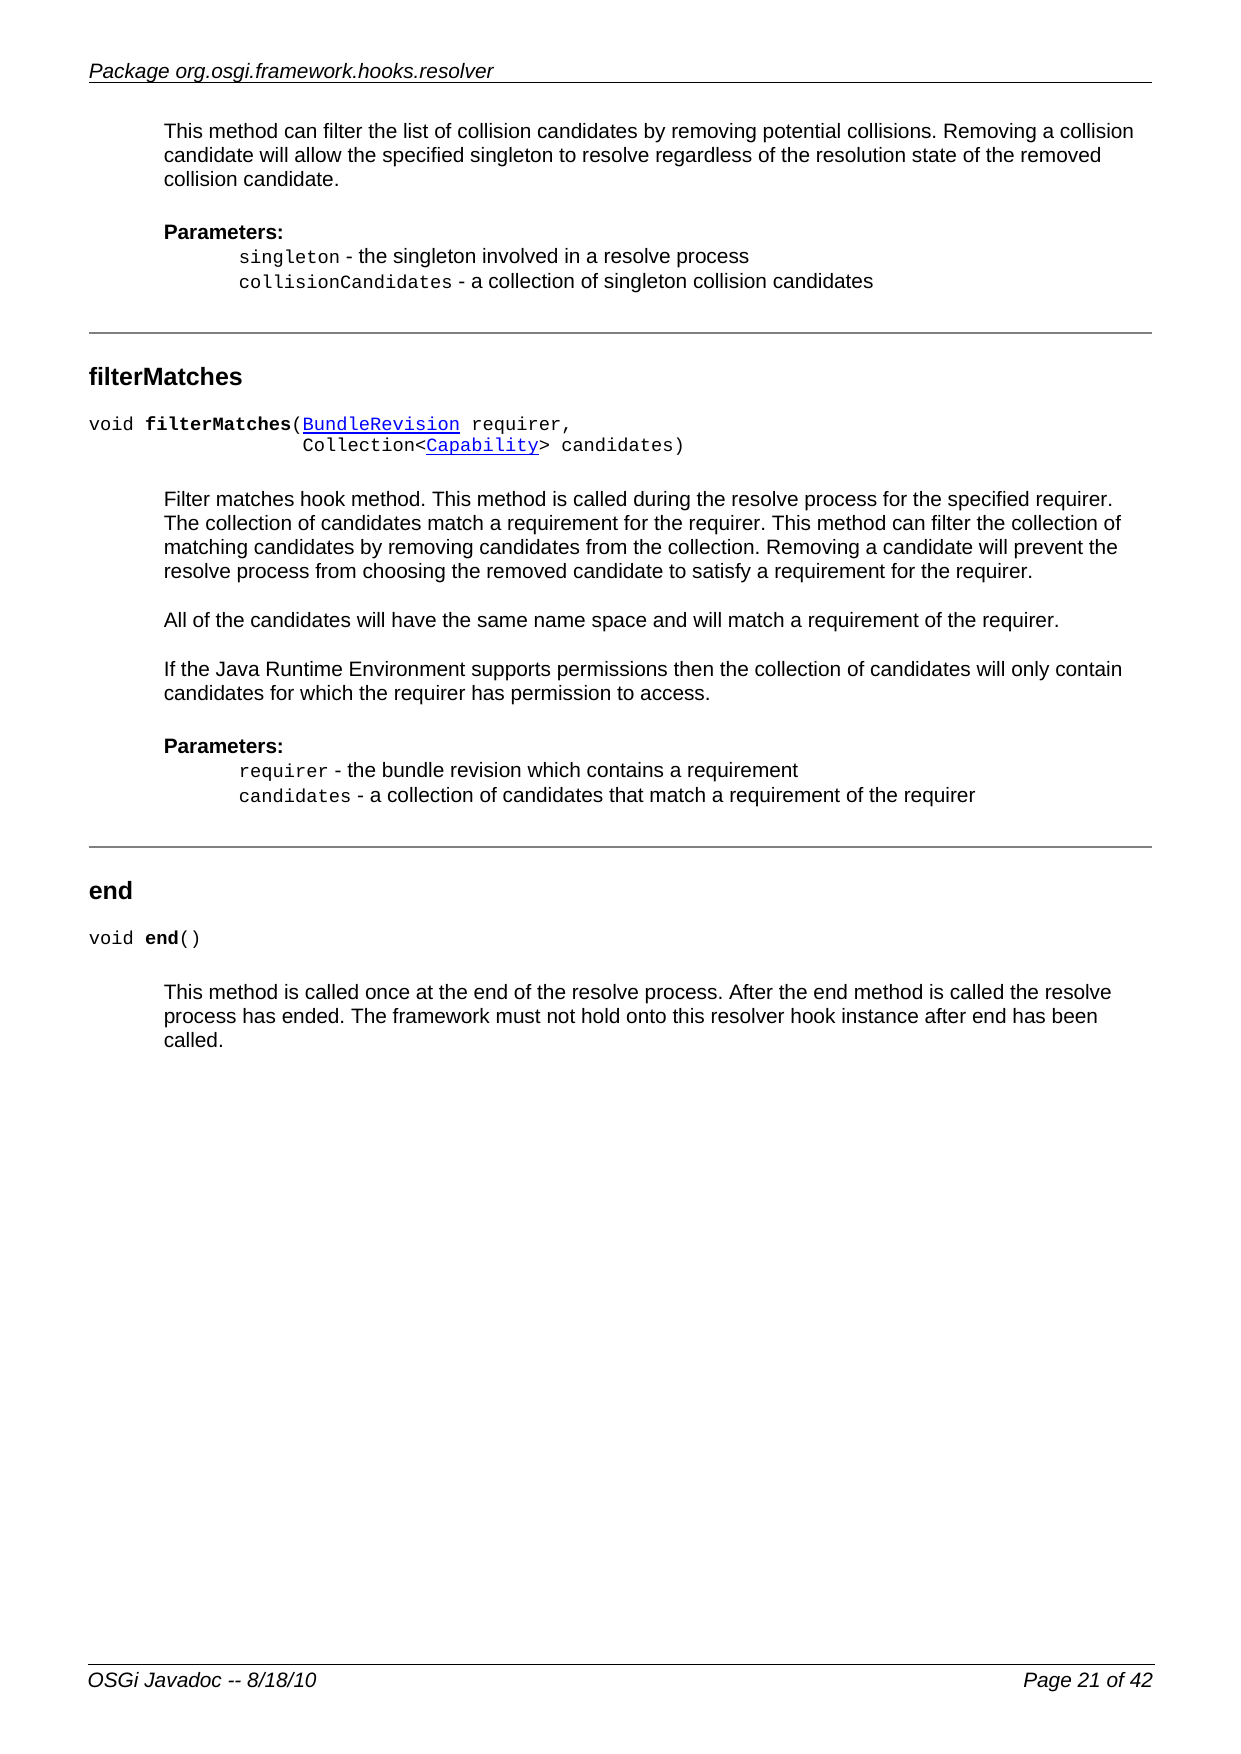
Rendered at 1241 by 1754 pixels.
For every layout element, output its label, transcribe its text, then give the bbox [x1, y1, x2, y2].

text candidates - a collection of candidates that match a requirement of the requirer [238, 783, 1152, 808]
text singleton - the singleton involved in a resolve process [238, 243, 1152, 269]
text Parameters: [163, 219, 1152, 243]
text void end() [88, 929, 1152, 950]
text This method can filter the list of collision candidates by removing potential collisions. Removing a collision candidate will allow the specified singleton to resolve regardless of the resolution state of the removed collision candidate. [163, 118, 1152, 190]
text This method is called once at the end of the resolve process. After the end method is called the resolve process has ended. The framework must not hold onto this resolver hook instance after end has been called. [163, 979, 1152, 1051]
subtitle end [88, 876, 1152, 905]
text If the Java Runtime Environment supports permissions then the collection of candidates will only contain candidates for which the requirer has permission to access. [163, 656, 1152, 704]
subtitle filterMatches [88, 362, 1152, 391]
text void filterMatches(BundleRevision requirer, Collection<Capability> candidates) [88, 415, 1152, 457]
text Filter matches hook method. This method is called during the resolve process for the specified requirer. The collection of candidates match a requirement for the requirer. This method can filter the collection of matching candidates by removing candidates from the collection. Removing a candidate will prevent the resolve process from choosing the removed candidate to satisfy a requirement for the requirer. [163, 487, 1152, 582]
text requirer - the bundle revision which contains a requirement [238, 757, 1152, 783]
text collisionCandidates - a collection of singleton collision candidates [238, 269, 1152, 294]
text Parameters: [163, 733, 1152, 757]
text All of the candidates will have the same name space and will match a requirement of the requirer. [163, 607, 1152, 631]
